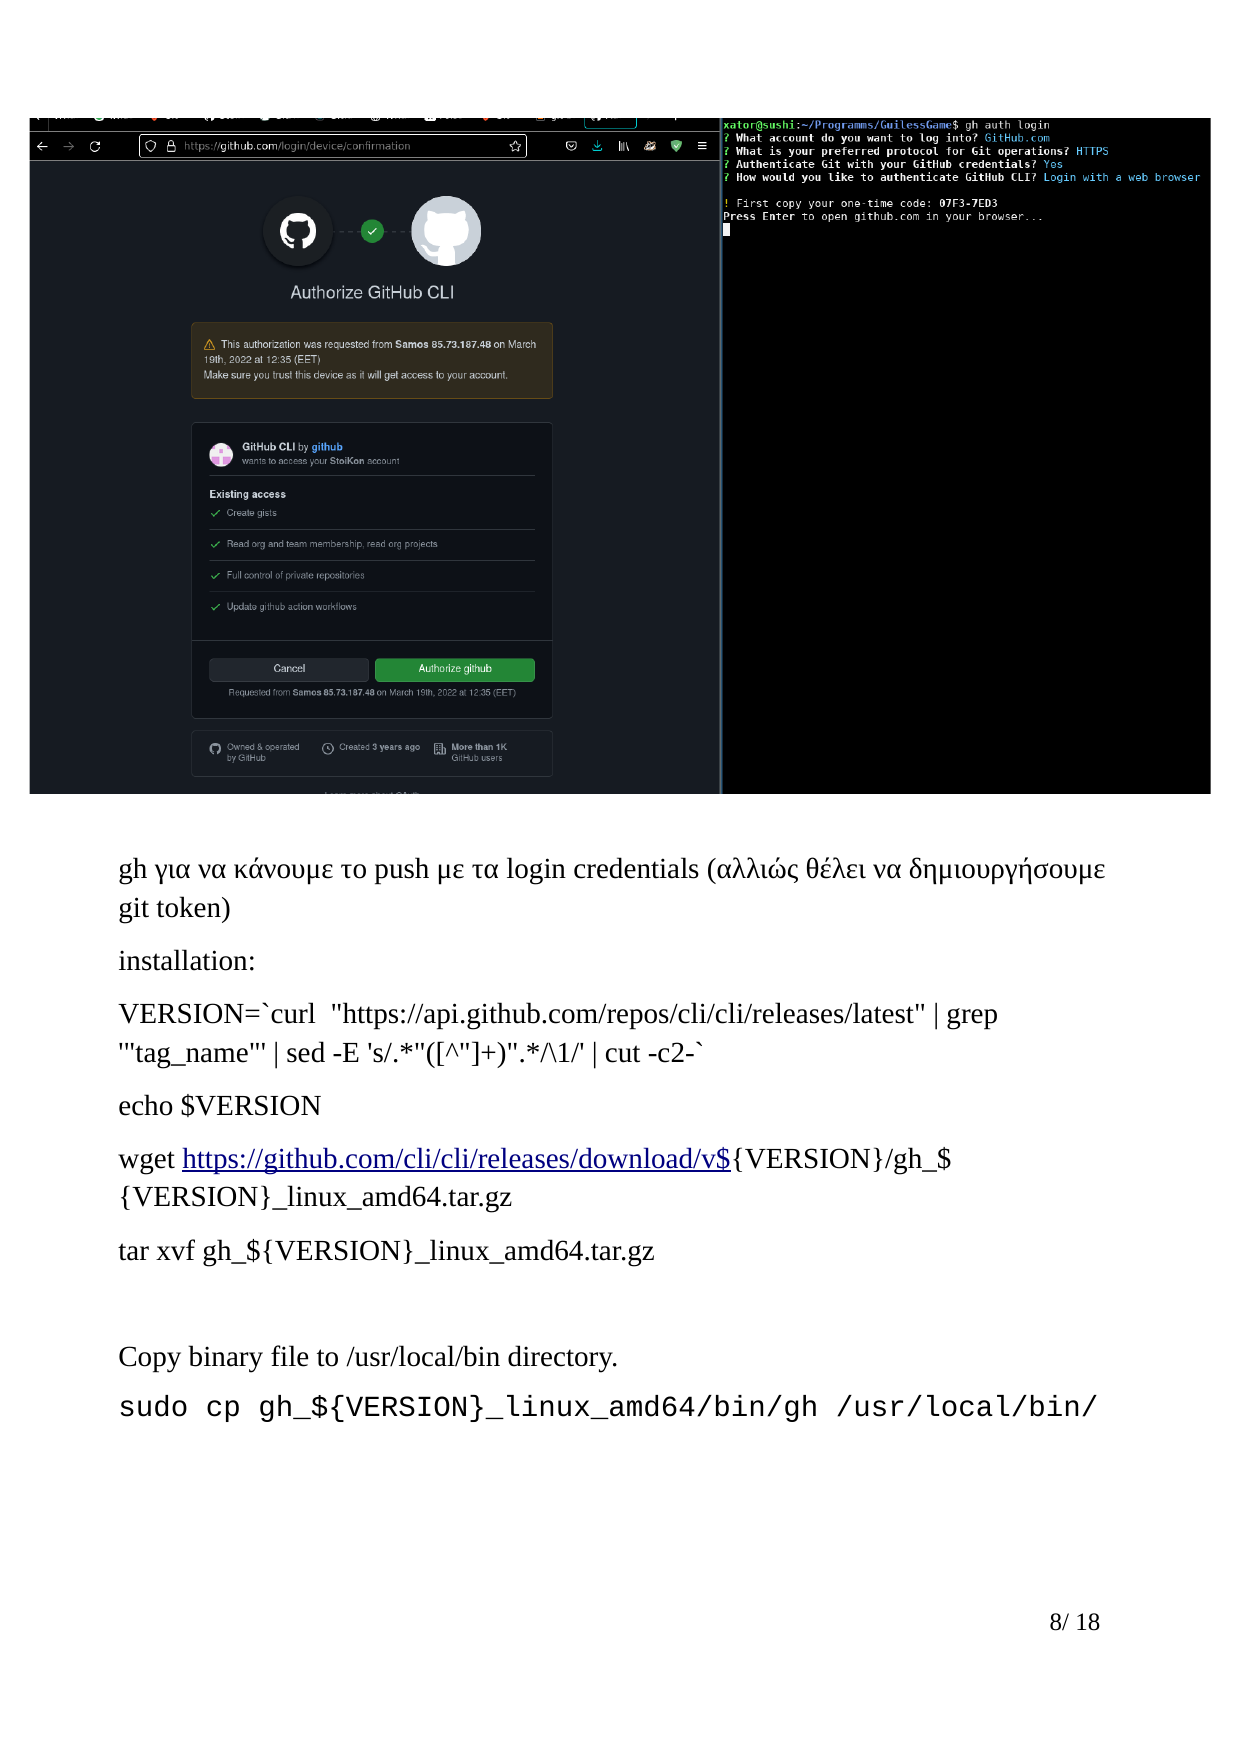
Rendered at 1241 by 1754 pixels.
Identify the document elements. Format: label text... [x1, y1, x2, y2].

text Copy binary file to /usr/local/bin directory. [118, 1339, 1122, 1372]
text installation: [118, 943, 1122, 977]
text tar xvf gh_${VERSION}_linux_amd64.tar.gz [118, 1233, 1122, 1266]
text wget https://github.com/cli/cli/releases/download/v${VERSION}/gh_${VERSION}_linux_amd64.tar.gz [118, 1141, 1122, 1213]
text echo $VERSION [118, 1088, 1122, 1121]
text sudo cp gh_${VERSION}_linux_amd64/bin/gh /usr/local/bin/ [118, 1392, 1122, 1425]
picture [29, 118, 1211, 794]
text VERSION=`curl "https://api.github.com/repos/cli/cli/releases/latest" | grep '"tag_name"' | sed -E 's/.*"([^"]+)".*/\1/' | cut -c2-` [118, 996, 1122, 1068]
text gh για να κάνουμε το push με τα login credentials (αλλιώς θέλει να δημιουργήσουμε git token) [118, 851, 1122, 923]
